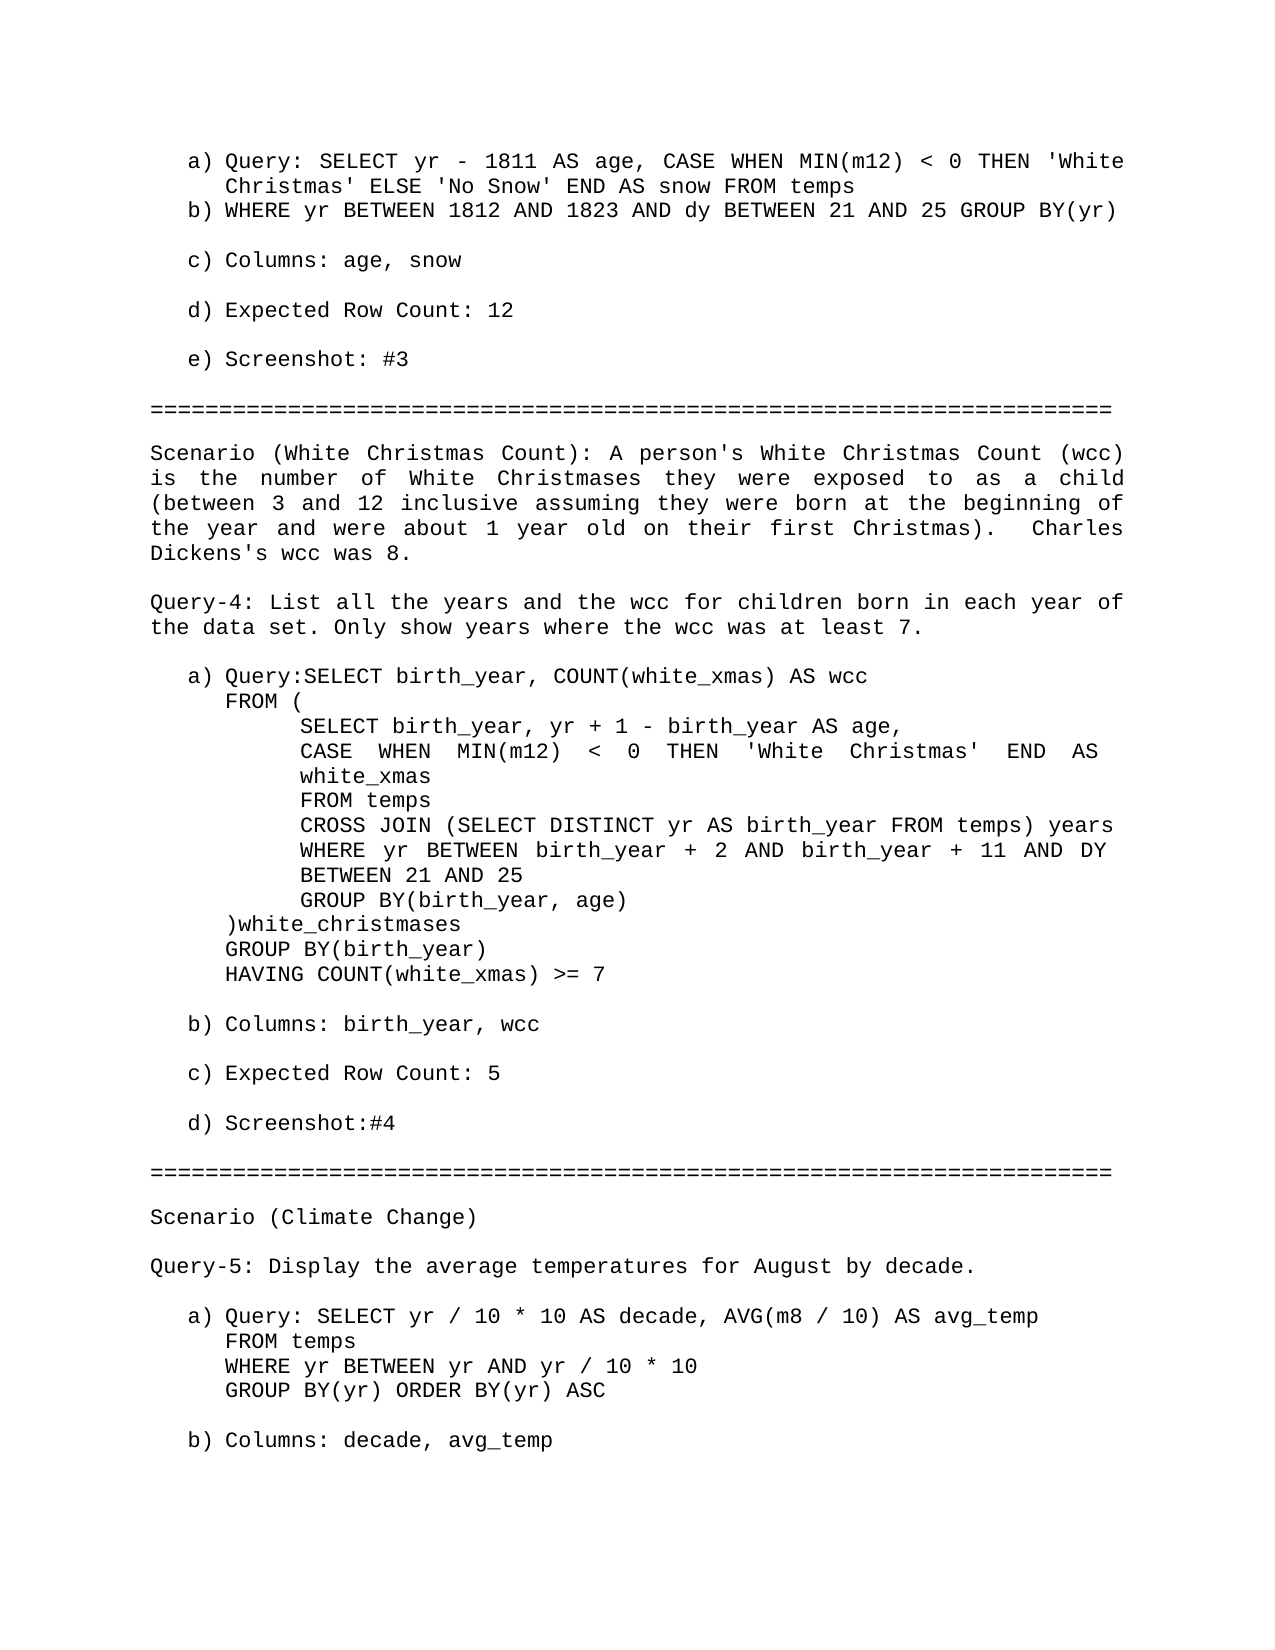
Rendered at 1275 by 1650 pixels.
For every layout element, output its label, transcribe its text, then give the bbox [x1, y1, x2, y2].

list )white_christmases [187, 913, 1125, 938]
list Columns: birth_year, wcc [187, 1013, 1125, 1037]
list Query:SELECT birth_year, COUNT(white_xmas) AS wcc [187, 666, 1125, 690]
list Query: SELECT yr - 1811 AS age, CASE WHEN MIN(m12) < 0 THEN 'White Christmas' ELSE 'No Snow' END AS snow FROM temps [187, 150, 1125, 199]
text ====================================================================== [150, 398, 1125, 424]
list GROUP BY(birth_year) [187, 938, 1125, 963]
list CROSS JOIN (SELECT DISTINCT yr AS birth_year FROM temps) years [187, 814, 1125, 839]
list WHERE yr BETWEEN yr AND yr / 10 * 10 [187, 1355, 1125, 1379]
list FROM temps [187, 1330, 1125, 1355]
list FROM ( [187, 690, 1125, 715]
text Scenario (White Christmas Count): A person's White Christmas Count (wcc) is the number of White Christmases they were exposed to as a child (between 3 and 12 inclusive assuming they were born at the beginning of the year and were about 1 year old on their first Christmas). Charles Dickens's wcc was 8. [150, 442, 1125, 566]
list CASE WHEN MIN(m12) < 0 THEN 'White Christmas' END AS white_xmas [187, 740, 1125, 789]
text Query-4: List all the years and the wcc for children born in each year of the data set. Only show years where the wcc was at least 7. [150, 591, 1125, 641]
list Columns: age, snow [187, 249, 1125, 274]
list WHERE yr BETWEEN 1812 AND 1823 AND dy BETWEEN 21 AND 25 GROUP BY(yr) [187, 199, 1125, 224]
list Expected Row Count: 5 [187, 1062, 1125, 1087]
list WHERE yr BETWEEN birth_year + 2 AND birth_year + 11 AND DY BETWEEN 21 AND 25 [187, 839, 1125, 889]
list GROUP BY(yr) ORDER BY(yr) ASC [187, 1379, 1125, 1404]
list Screenshot:#4 [187, 1112, 1125, 1137]
list SELECT birth_year, yr + 1 - birth_year AS age, [262, 715, 1125, 740]
text ====================================================================== [150, 1161, 1125, 1187]
list Screenshot: #3 [187, 348, 1125, 373]
list Query: SELECT yr / 10 * 10 AS decade, AVG(m8 / 10) AS avg_temp [187, 1305, 1125, 1330]
list Columns: decade, avg_temp [187, 1429, 1125, 1454]
text Scenario (Climate Change) [150, 1206, 1125, 1231]
list FROM temps [187, 789, 1125, 814]
list GROUP BY(birth_year, age) [187, 889, 1125, 913]
list Expected Row Count: 12 [187, 299, 1125, 323]
list HAVING COUNT(white_xmas) >= 7 [187, 963, 1125, 988]
text Query-5: Display the average temperatures for August by decade. [150, 1256, 1125, 1280]
